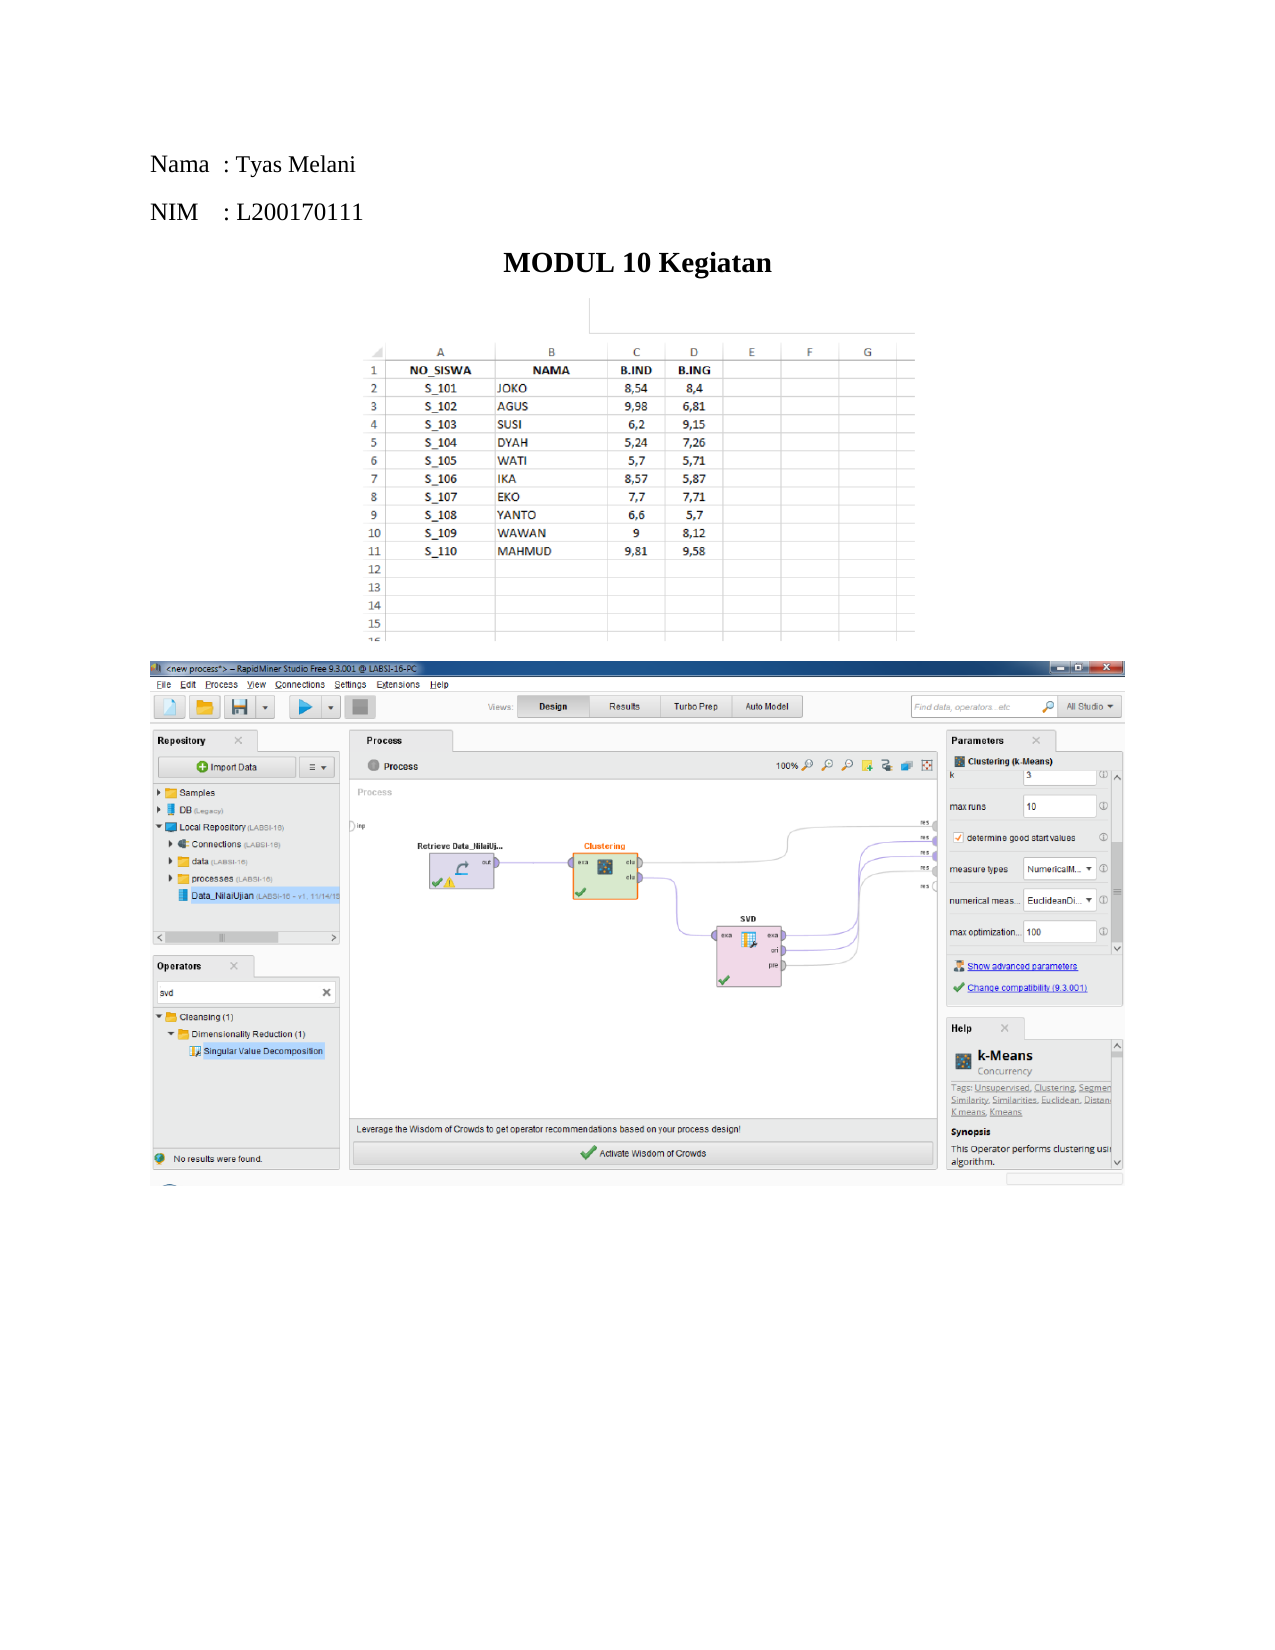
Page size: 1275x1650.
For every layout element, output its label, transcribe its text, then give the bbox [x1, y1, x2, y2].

picture [150, 298, 1125, 1186]
text MODUL 10 Kegiatan [150, 245, 1125, 278]
text Nama : Tyas Melani [150, 149, 1125, 178]
text NIM : L200170111 [150, 197, 1125, 226]
